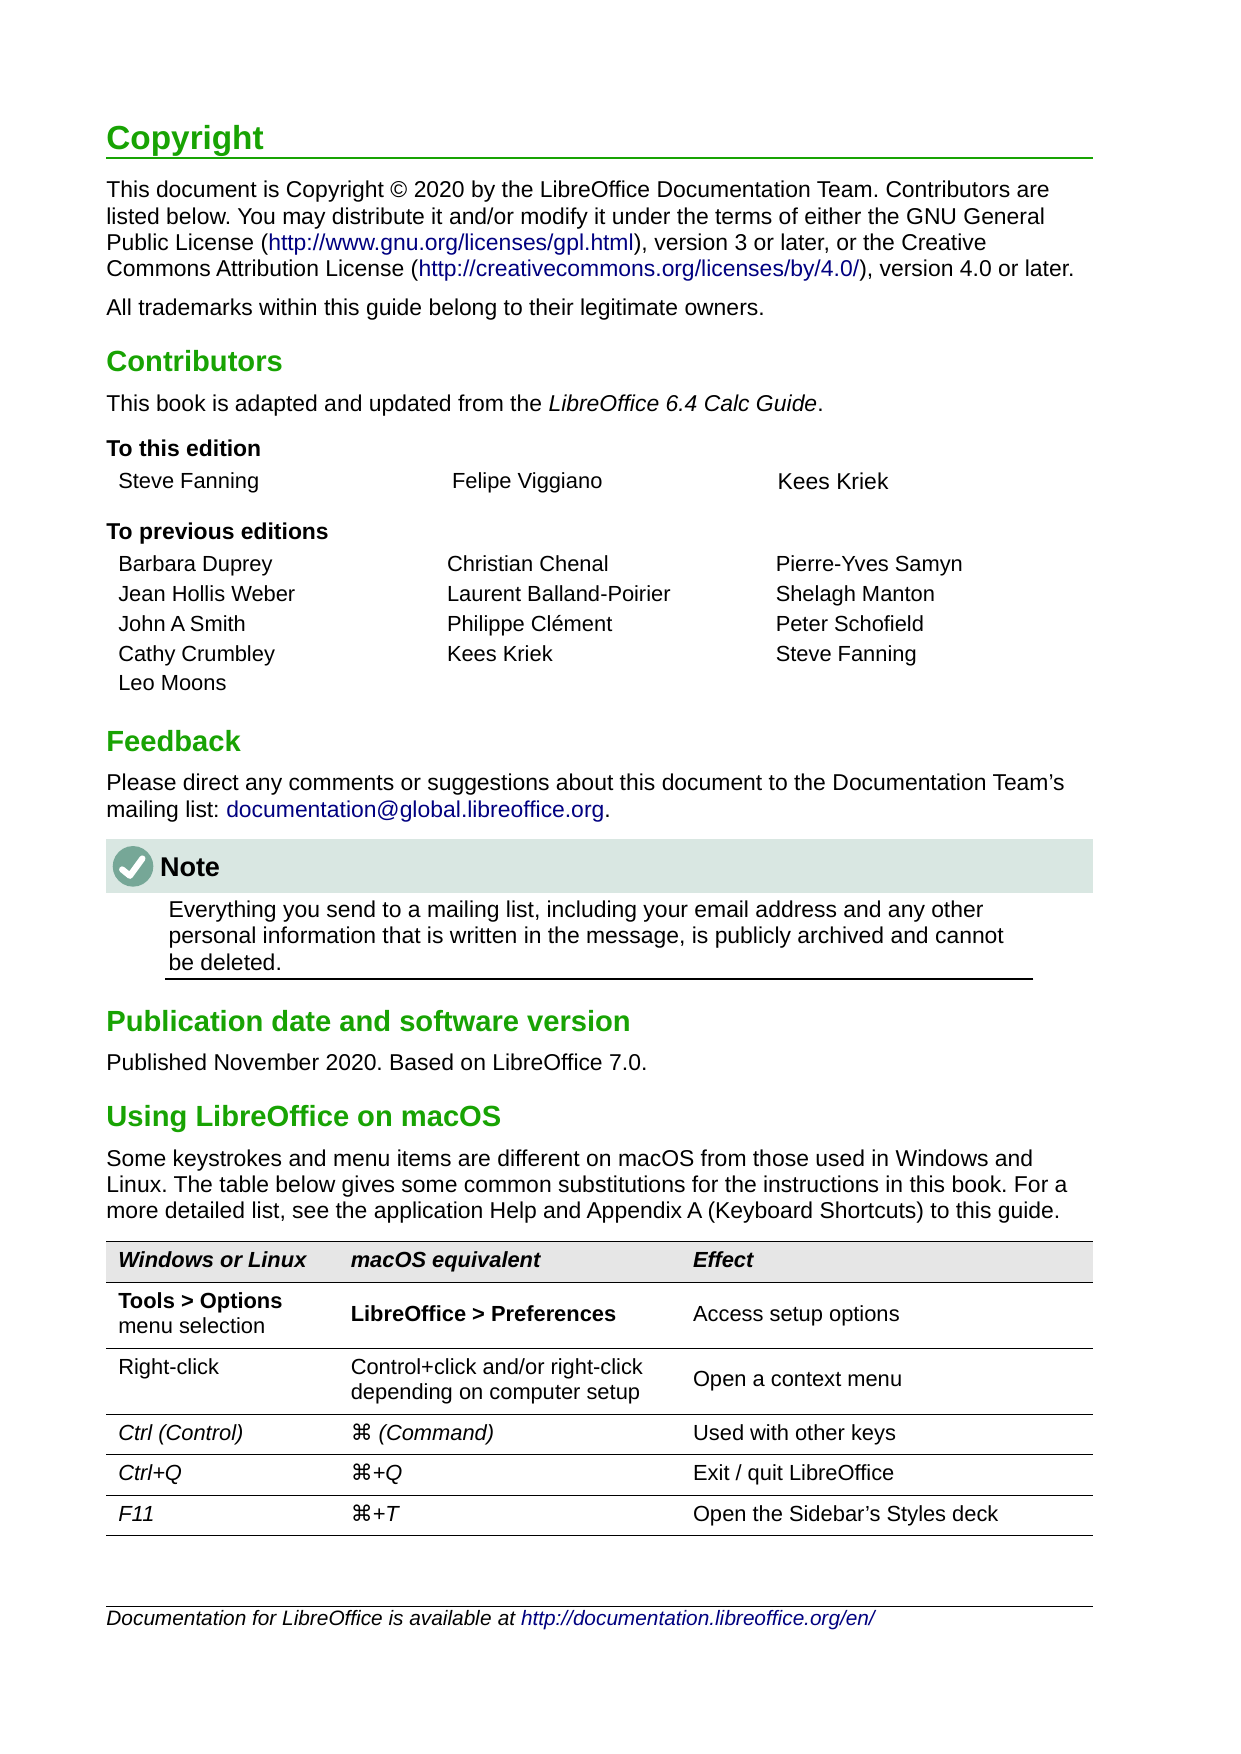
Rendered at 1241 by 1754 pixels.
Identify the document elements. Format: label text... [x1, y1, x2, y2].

subtitle Feedback [106, 724, 1093, 757]
table_cell [764, 670, 1093, 700]
text This book is adapted and updated from the LibreOffice 6.4 Calc Guide. [106, 389, 1093, 416]
table_cell ⌘+Q [339, 1455, 681, 1495]
table_header Steve Fanning [106, 468, 440, 499]
subtitle Note [106, 839, 1093, 893]
table_cell Ctrl+Q [106, 1455, 339, 1495]
text Some keystrokes and menu items are different on macOS from those used in Windows and Linux. The table below gives some common substitutions for the instructions in this book. For a more detailed list, see the application Help and Appendix A (Keyboard Shortcuts) to this guide. [106, 1144, 1093, 1223]
text Please direct any comments or suggestions about this document to the Documentation Team’s mailing list: documentation@global.libreoffice.org. [106, 769, 1093, 822]
table_header Kees Kriek [766, 468, 1093, 499]
table_cell Tools > Options menu selection [106, 1283, 339, 1348]
table_cell ⌘+T [339, 1496, 681, 1535]
text This document is Copyright © 2020 by the LibreOffice Documentation Team. Contributors are listed below. You may distribute it and/or modify it under the terms of either the GNU General Public License (http://www.gnu.org/licenses/gpl.html), version 3 or later, or the Creative Commons Attribution License (http://creativecommons.org/licenses/by/4.0/), version 4.0 or later. [106, 176, 1093, 282]
table_cell Steve Fanning [764, 640, 1093, 670]
table_header Barbara Duprey [106, 551, 435, 581]
table_header Windows or Linux [106, 1242, 339, 1282]
table_cell Open the Sidebar’s Styles deck [681, 1496, 1093, 1535]
table_cell Used with other keys [681, 1415, 1093, 1454]
table_cell Ctrl (Control) [106, 1415, 339, 1454]
table_cell Laurent Balland-Poirier [435, 581, 764, 611]
table_cell Control+click and/or right-click depending on computer setup [339, 1349, 681, 1413]
table_cell Leo Moons [106, 670, 435, 700]
table_cell ⌘ (Command) [339, 1415, 681, 1454]
text All trademarks within this guide belong to their legitimate owners. [106, 294, 1093, 321]
table_cell Cathy Crumbley [106, 640, 435, 670]
table_header Effect [681, 1242, 1093, 1282]
table_cell John A Smith [106, 611, 435, 640]
table_cell Access setup options [681, 1283, 1093, 1348]
subtitle Publication date and software version [106, 1004, 1093, 1037]
table_cell Peter Schofield [764, 611, 1093, 640]
subtitle Copyright [106, 118, 1093, 157]
subtitle To previous editions [106, 518, 1093, 545]
table_cell LibreOffice > Preferences [339, 1283, 681, 1348]
table_header Christian Chenal [435, 551, 764, 581]
table_cell Philippe Clément [435, 611, 764, 640]
subtitle Contributors [106, 344, 1093, 378]
table_cell Shelagh Manton [764, 581, 1093, 611]
table_header macOS equivalent [339, 1242, 681, 1282]
subtitle Using LibreOffice on macOS [106, 1099, 1093, 1133]
table_cell F11 [106, 1496, 339, 1535]
table_cell Kees Kriek [435, 640, 764, 670]
text Published November 2020. Based on LibreOffice 7.0. [106, 1049, 1093, 1076]
table_cell Exit / quit LibreOffice [681, 1455, 1093, 1495]
table_cell Jean Hollis Weber [106, 581, 435, 611]
table_cell Right-click [106, 1349, 339, 1413]
subtitle To this edition [106, 435, 1093, 462]
table_cell Open a context menu [681, 1349, 1093, 1413]
table_cell [435, 670, 764, 700]
text Everything you send to a mailing list, including your email address and any other personal information that is written in the message, is publicly archived and cannot be deleted. [165, 893, 1033, 978]
table_header Felipe Viggiano [440, 468, 766, 499]
table_header Pierre-Yves Samyn [764, 551, 1093, 581]
